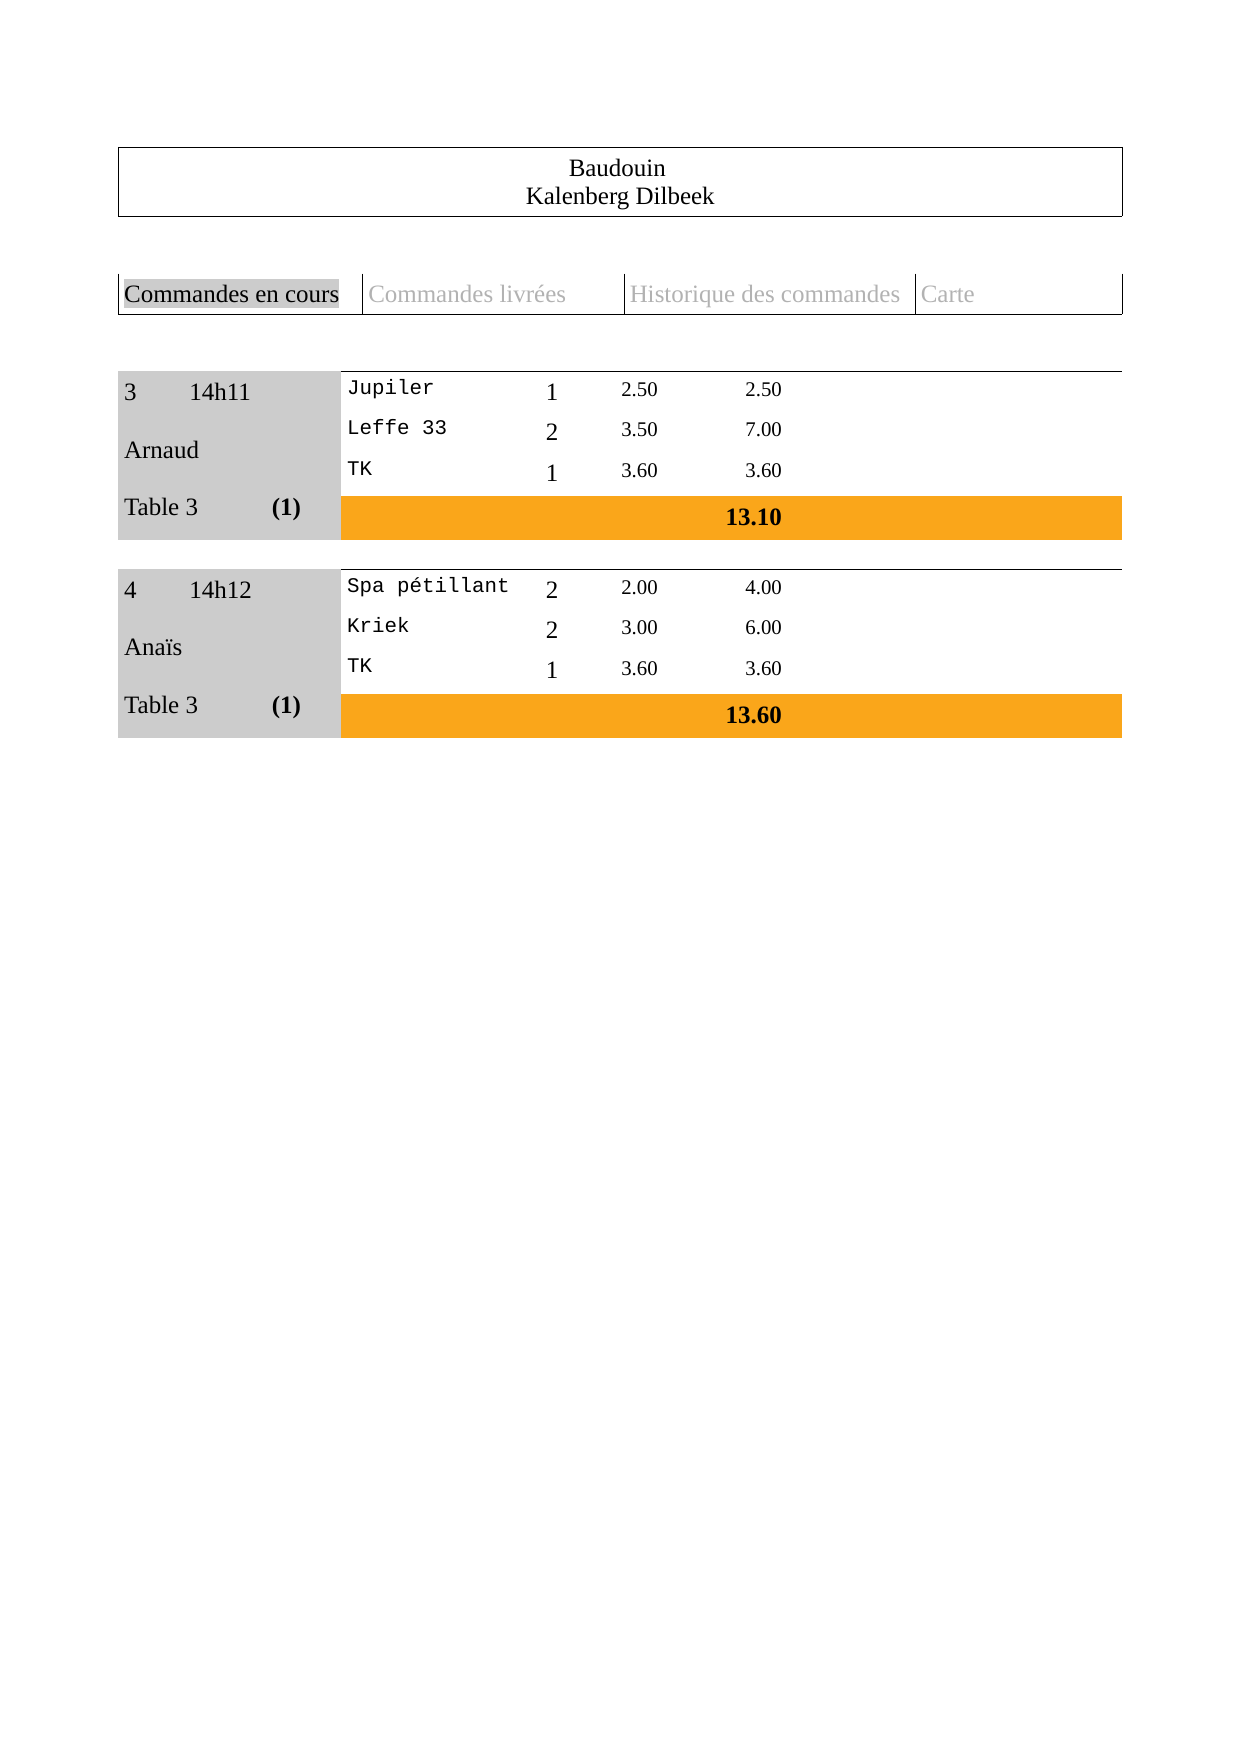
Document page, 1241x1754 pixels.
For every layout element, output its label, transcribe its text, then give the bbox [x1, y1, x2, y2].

table_cell 3.00 [615, 610, 676, 650]
table_cell 3.50 [615, 412, 676, 452]
table_cell Leffe 33 [341, 412, 540, 452]
table_header [787, 372, 899, 412]
table_cell [899, 694, 1010, 738]
table_header 2.50 [615, 372, 676, 412]
table_header 3 14h11 Arnaud Table 3 (1) [118, 371, 341, 540]
table_cell [899, 610, 1010, 650]
table_cell 13.60 [676, 694, 787, 738]
table_header 2 [540, 570, 615, 609]
table_cell [1010, 650, 1122, 694]
table_cell [787, 650, 899, 694]
table_header 2.00 [615, 570, 676, 609]
table_header Commandes livrées [363, 274, 624, 314]
table_cell [787, 610, 899, 650]
table_header Carte [916, 274, 1122, 314]
table_cell [1010, 694, 1122, 738]
table_cell [899, 496, 1010, 540]
table_cell [540, 496, 615, 540]
table_header 2.50 [676, 372, 787, 412]
table_cell [1010, 412, 1122, 452]
table_cell 3.60 [615, 650, 676, 694]
table_header [787, 570, 899, 609]
table_cell 2 [540, 610, 615, 650]
table_cell Kriek [341, 610, 540, 650]
table_cell [787, 452, 899, 496]
table_header Commandes en cours [119, 274, 362, 314]
table_header Historique des commandes [625, 274, 915, 314]
table_cell 1 [540, 650, 615, 694]
table_cell [341, 694, 540, 738]
table_cell [899, 650, 1010, 694]
table_cell [615, 496, 676, 540]
table_cell [341, 496, 540, 540]
table_cell [1010, 452, 1122, 496]
table_header [899, 372, 1010, 412]
table_cell TK [341, 650, 540, 694]
table_cell [899, 412, 1010, 452]
table_cell 3.60 [615, 452, 676, 496]
table_header 1 [540, 372, 615, 412]
table_cell 7.00 [676, 412, 787, 452]
table_cell [540, 694, 615, 738]
table_header [1010, 570, 1122, 609]
table_cell [787, 694, 899, 738]
table_cell [787, 496, 899, 540]
table_header Baudouin Kalenberg Dilbeek [119, 148, 1122, 216]
table_header Jupiler [341, 372, 540, 412]
table_cell [787, 412, 899, 452]
table_header [1010, 372, 1122, 412]
table_cell [1010, 496, 1122, 540]
table_cell TK [341, 452, 540, 496]
table_cell [1010, 610, 1122, 650]
table_cell 6.00 [676, 610, 787, 650]
table_cell 3.60 [676, 650, 787, 694]
table_cell 3.60 [676, 452, 787, 496]
table_header [899, 570, 1010, 609]
table_cell 2 [540, 412, 615, 452]
table_cell 13.10 [676, 496, 787, 540]
table_cell [615, 694, 676, 738]
table_cell [899, 452, 1010, 496]
table_header 4.00 [676, 570, 787, 609]
table_header 4 14h12 Anaïs Table 3 (1) [118, 569, 341, 738]
table_header Spa pétillant [341, 570, 540, 609]
table_cell 1 [540, 452, 615, 496]
